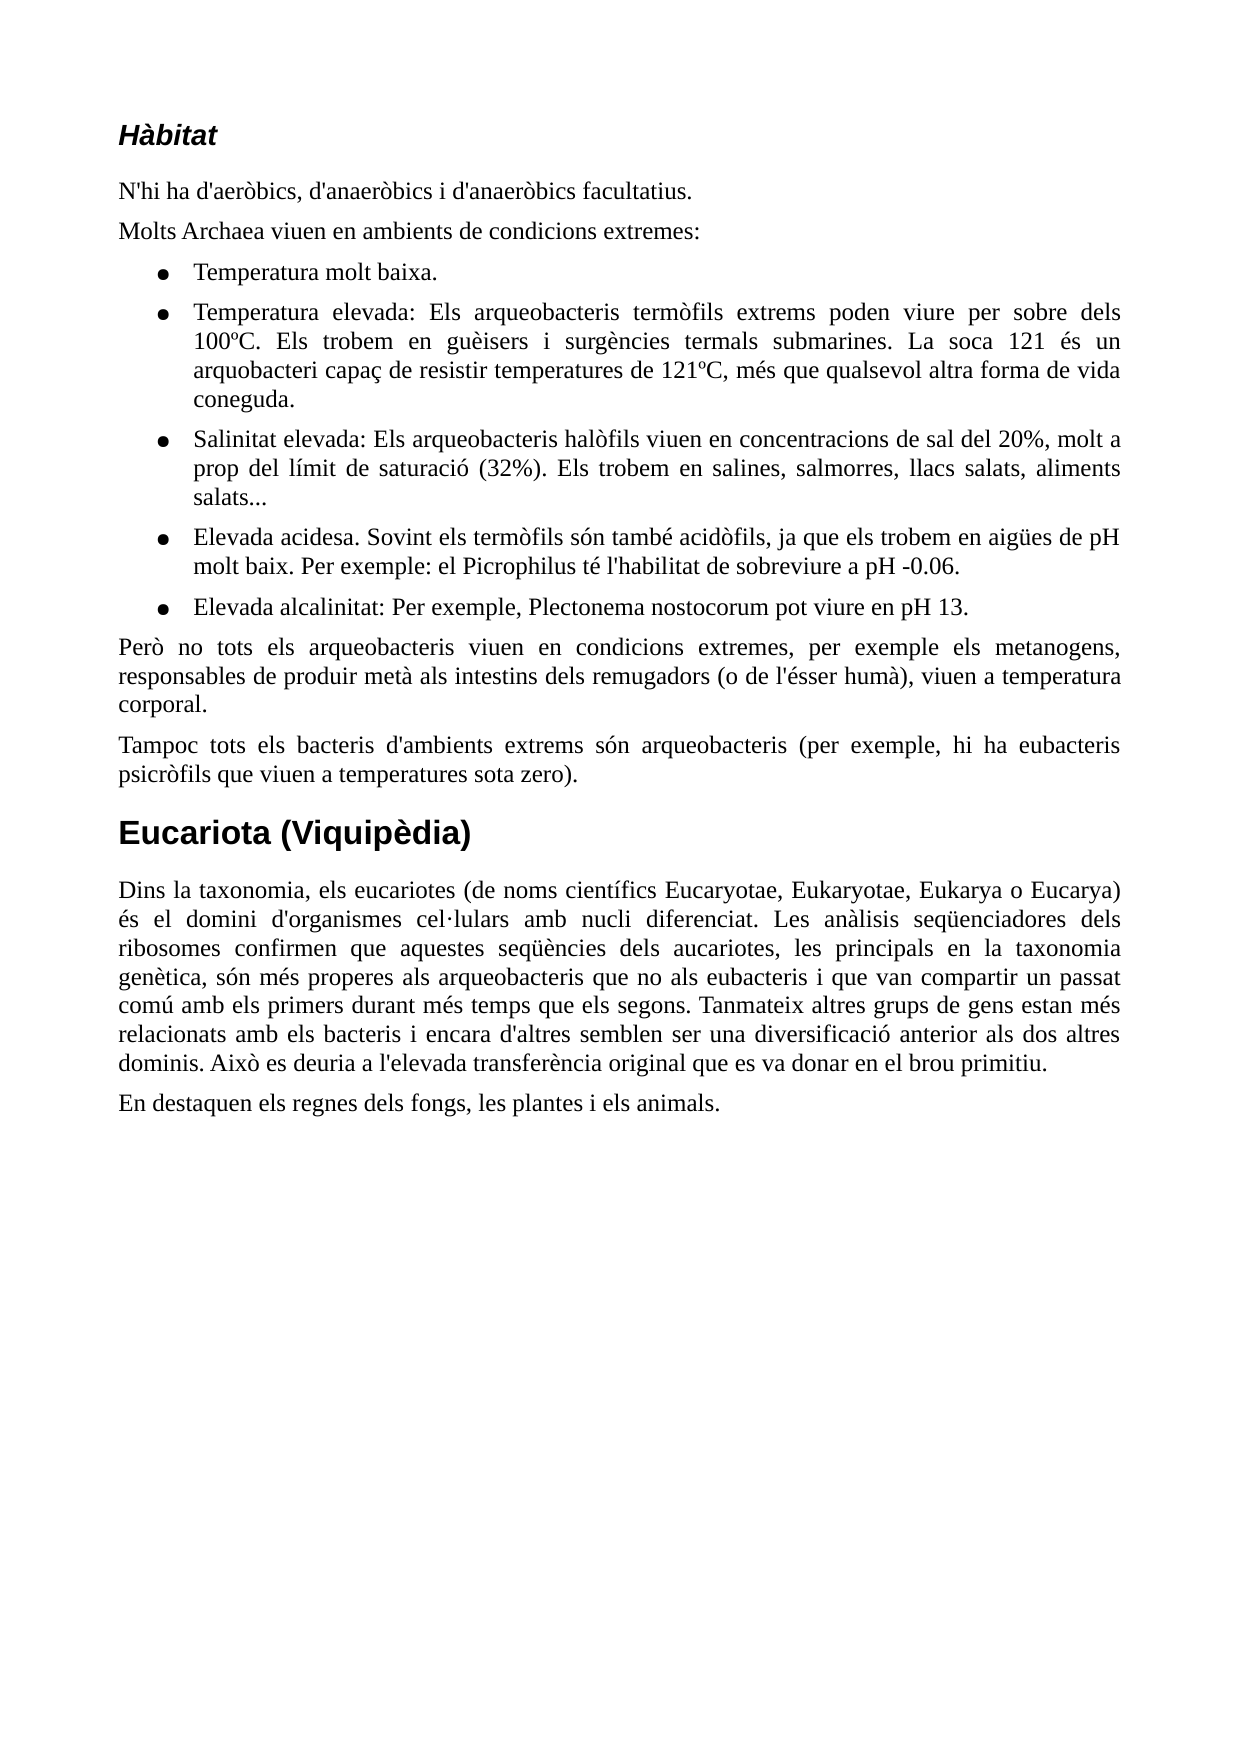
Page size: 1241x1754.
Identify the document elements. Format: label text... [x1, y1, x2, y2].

text Però no tots els arqueobacteris viuen en condicions extremes, per exemple els metanogens, responsables de produir metà als intestins dels remugadors (o de l'ésser humà), viuen a temperatura corporal. [118, 632, 1122, 718]
text Molts Archaea viuen en ambients de condicions extremes: [118, 216, 1122, 245]
subtitle Eucariota (Viquipèdia) [118, 813, 1122, 851]
list Elevada alcalinitat: Per exemple, Plectonema nostocorum pot viure en pH 13. [156, 592, 1122, 620]
subtitle Hàbitat [118, 118, 1122, 152]
list Salinitat elevada: Els arqueobacteris halòfils viuen en concentracions de sal del 20%, molt a prop del límit de saturació (32%). Els trobem en salines, salmorres, llacs salats, aliments salats... [156, 424, 1122, 511]
text Dins la taxonomia, els eucariotes (de noms científics Eucaryotae, Eukaryotae, Eukarya o Eucarya) és el domini d'organismes cel·lulars amb nucli diferenciat. Les anàlisis seqüenciadores dels ribosomes confirmen que aquestes seqüències dels aucariotes, les principals en la taxonomia genètica, són més properes als arqueobacteris que no als eubacteris i que van compartir un passat comú amb els primers durant més temps que els segons. Tanmateix altres grups de gens estan més relacionats amb els bacteris i encara d'altres semblen ser una diversificació anterior als dos altres dominis. Això es deuria a l'elevada transferència original que es va donar en el brou primitiu. [118, 876, 1122, 1077]
list Temperatura molt baixa. [156, 257, 1122, 286]
text Tampoc tots els bacteris d'ambients extrems són arqueobacteris (per exemple, hi ha eubacteris psicròfils que viuen a temperatures sota zero). [118, 730, 1122, 788]
text En destaquen els regnes dels fongs, les plantes i els animals. [118, 1088, 1122, 1117]
list Elevada acidesa. Sovint els termòfils són també acidòfils, ja que els trobem en aigües de pH molt baix. Per exemple: el Picrophilus té l'habilitat de sobreviure a pH -0.06. [156, 522, 1122, 580]
list Temperatura elevada: Els arqueobacteris termòfils extrems poden viure per sobre dels 100ºC. Els trobem en guèisers i surgències termals submarines. La soca 121 és un arquobacteri capaç de resistir temperatures de 121ºC, més que qualsevol altra forma de vida coneguda. [156, 297, 1122, 412]
text N'hi ha d'aeròbics, d'anaeròbics i d'anaeròbics facultatius. [118, 176, 1122, 205]
